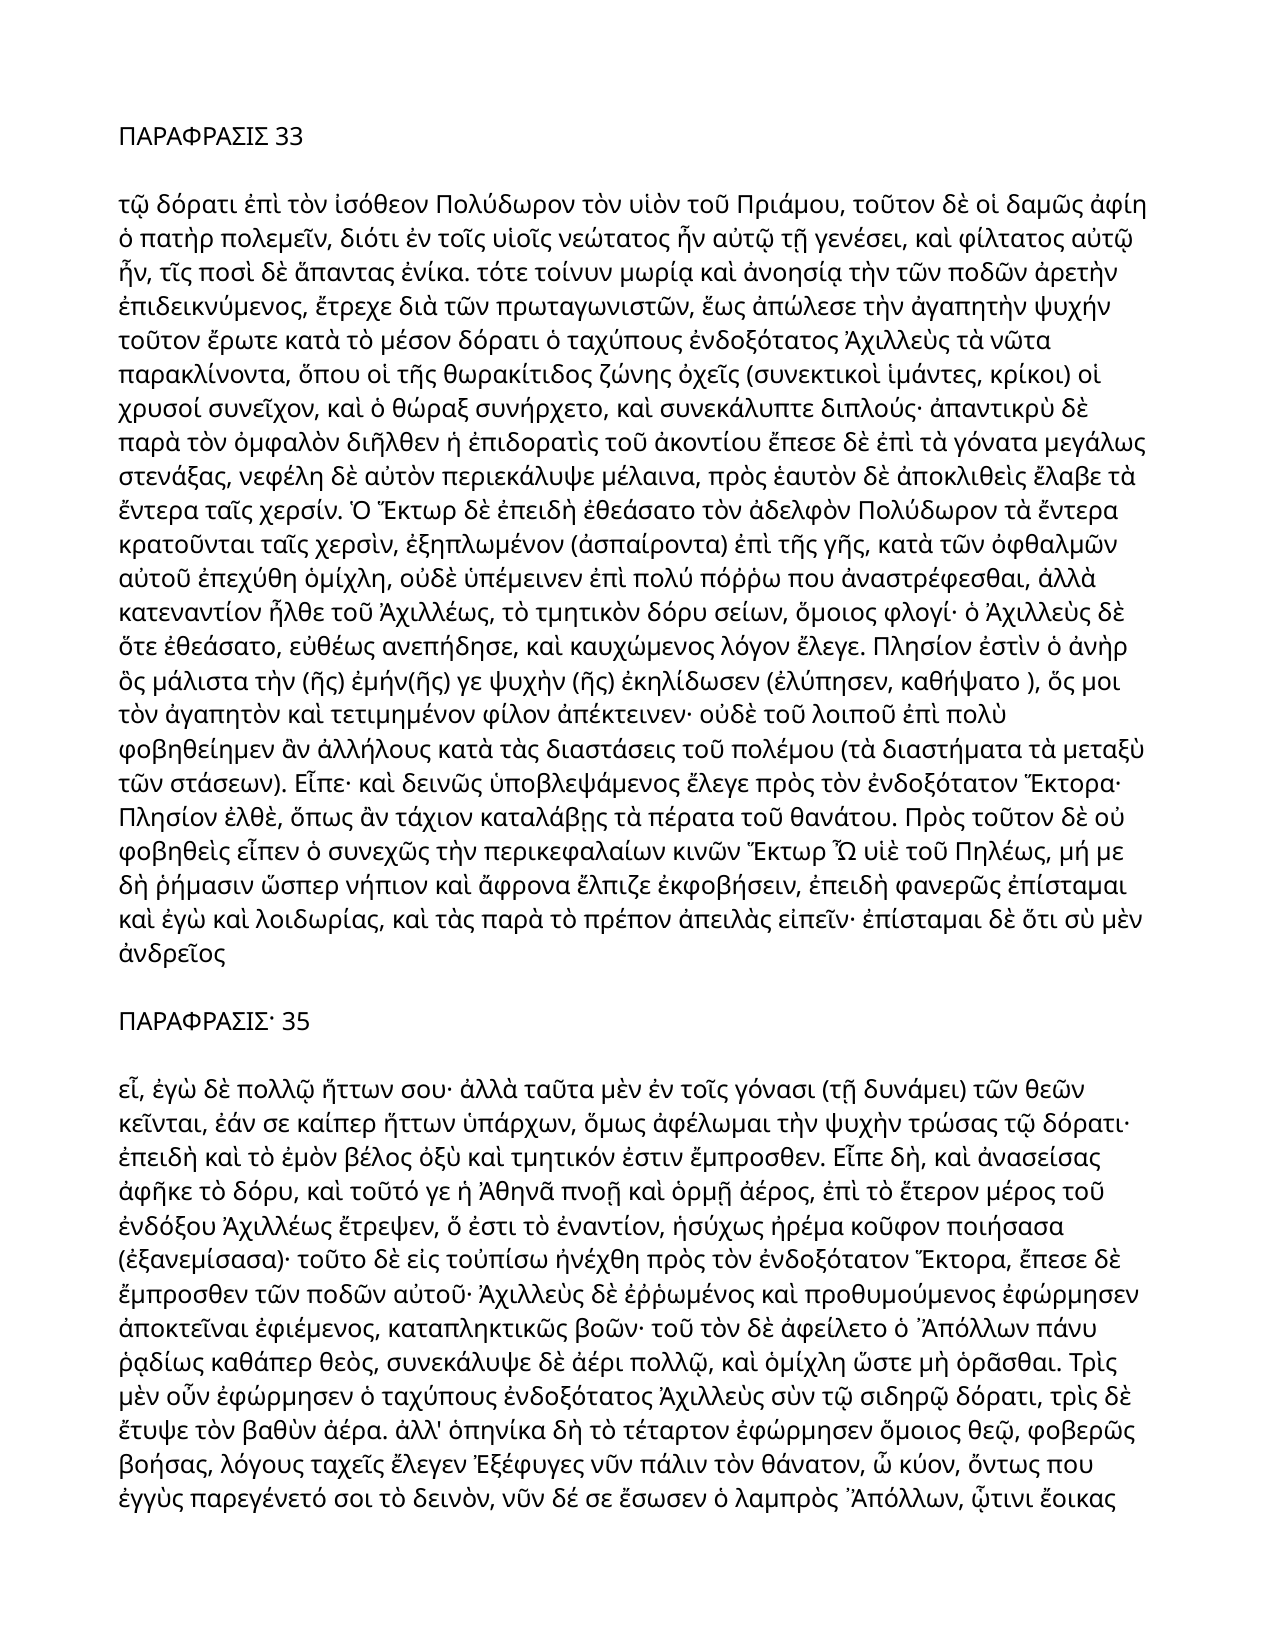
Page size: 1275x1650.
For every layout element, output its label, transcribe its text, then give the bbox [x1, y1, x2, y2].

text τῷ δόρατι ἐπὶ τὸν ἰσόθεον Πολύδωρον τὸν υἱὸν τοῦ Πριάμου, τοῦτον δὲ οἱ δαμῶς ἀφίη ὁ πατὴρ πολεμεῖν, διότι ἐν τοῖς υἱοῖς νεώτατος ἦν αὐτῷ τῇ γενέσει, καὶ φίλτατος αὐτῷ ἦν, τῖς ποσὶ δὲ ἅπαντας ἐνίκα. τότε τοίνυν μωρίᾳ καὶ ἀνοησίᾳ τὴν τῶν ποδῶν ἀρετὴν ἐπιδεικνύμενος, ἔτρεχε διὰ τῶν πρωταγωνιστῶν, ἕως ἀπώλεσε τὴν ἀγαπητὴν ψυχήν τοῦτον ἔρωτε κατὰ τὸ μέσον δόρατι ὁ ταχύπους ἐνδοξότατος Ἀχιλλεὺς τὰ νῶτα παρακλίνοντα, ὅπου οἱ τῆς θωρακίτιδος ζώνης ὀχεῖς (συνεκτικοὶ ἱμάντες, κρίκοι) οἱ χρυσοί συνεῖχον, καὶ ὁ θώραξ συνήρχετο, καὶ συνεκάλυπτε διπλούς· ἀπαντικρὺ δὲ παρὰ τὸν ὀμφαλὸν διῆλθεν ἡ ἐπιδορατὶς τοῦ ἀκοντίου ἔπεσε δὲ ἐπὶ τὰ γόνατα μεγάλως στενάξας, νεφέλη δὲ αὐτὸν περιεκάλυψε μέλαινα, πρὸς ἑαυτὸν δὲ ἀποκλιθεὶς ἔλαβε τὰ ἔντερα ταῖς χερσίν. Ὁ Ἕκτωρ δὲ ἐπειδὴ ἐθεάσατο τὸν ἀδελφὸν Πολύδωρον τὰ ἔντερα κρατοῦνται ταῖς χερσὶν, ἐξηπλωμένον (ἀσπαίροντα) ἐπὶ τῆς γῆς, κατὰ τῶν ὀφθαλμῶν αὐτοῦ ἐπεχύθη ὁμίχλη, οὐδὲ ὑπέμεινεν ἐπὶ πολύ πόῤῥω που ἀναστρέφεσθαι, ἀλλὰ κατεναντίον ἦλθε τοῦ Ἀχιλλέως, τὸ τμητικὸν δόρυ σείων, ὅμοιος φλογί· ὁ Ἀχιλλεὺς δὲ ὅτε ἐθεάσατο, εὐθέως ανεπήδησε, καὶ καυχώμενος λόγον ἔλεγε. Πλησίον ἐστὶν ὁ ἀνὴρ ὃς μάλιστα τὴν (ῆς) ἐμήν(ῆς) γε ψυχὴν (ῆς) ἐκηλίδωσεν (ἐλύπησεν, καθήψατο ), ὅς μοι τὸν ἀγαπητὸν καὶ τετιμημένον φίλον ἀπέκτεινεν· οὐδὲ τοῦ λοιποῦ ἐπὶ πολὺ φοβηθείημεν ἂν ἀλλήλους κατὰ τὰς διαστάσεις τοῦ πολέμου (τὰ διαστήματα τὰ μεταξὺ τῶν στάσεων). Εἶπε· καὶ δεινῶς ὑποβλεψάμενος ἔλεγε πρὸς τὸν ἐνδοξότατον Ἕκτορα· Πλησίον ἐλθὲ, ὅπως ἂν τάχιον καταλάβῃς τὰ πέρατα τοῦ θανάτου. Πρὸς τοῦτον δὲ οὐ φοβηθεὶς εἶπεν ὁ συνεχῶς τὴν περικεφαλαίων κινῶν Ἕκτωρ Ὦ υἱὲ τοῦ Πηλέως, μή με δὴ ῥήμασιν ὥσπερ νήπιον καὶ ἄφρονα ἔλπιζε ἐκφοβήσειν, ἐπειδὴ φανερῶς ἐπίσταμαι καὶ ἐγὼ καὶ λοιδωρίας, καὶ τὰς παρὰ τὸ πρέπον ἀπειλὰς εἰπεῖν· ἐπίσταμαι δὲ ὅτι σὺ μὲν ἀνδρεῖος [118, 186, 1157, 970]
text εἶ, ἐγὼ δὲ πολλῷ ἥττων σου· ἀλλὰ ταῦτα μὲν ἐν τοῖς γόνασι (τῇ δυνάμει) τῶν θεῶν κεῖνται, ἐάν σε καίπερ ἥττων ὑπάρχων, ὅμως ἀφέλωμαι τὴν ψυχὴν τρώσας τῷ δόρατι· ἐπειδὴ καὶ τὸ ἐμὸν βέλος ὀξὺ καὶ τμητικόν ἐστιν ἔμπροσθεν. Εἶπε δὴ, καὶ ἀνασείσας ἀφῆκε τὸ δόρυ, καὶ τοῦτό γε ἡ Ἀθηνᾶ πνοῇ καὶ ὁρμῇ ἀέρος, ἐπὶ τὸ ἕτερον μέρος τοῦ ἐνδόξου Ἀχιλλέως ἔτρεψεν, ὅ ἐστι τὸ ἐναντίον, ἡσύχως ἠρέμα κοῦφον ποιήσασα (ἐξανεμίσασα)· τοῦτο δὲ εἰς τοὐπίσω ἠνέχθη πρὸς τὸν ἐνδοξότατον Ἕκτορα, ἔπεσε δὲ ἔμπροσθεν τῶν ποδῶν αὐτοῦ· Ἀχιλλεὺς δὲ ἐῤῥωμένος καὶ προθυμούμενος ἐφώρμησεν ἀποκτεῖναι ἐφιέμενος, καταπληκτικῶς βοῶν· τοῦ τὸν δὲ ἀφείλετο ὁ ᾿Ἀπόλλων πάνυ ῥᾳδίως καθάπερ θεὸς, συνεκάλυψε δὲ ἀέρι πολλῷ, καὶ ὁμίχλη ὥστε μὴ ὁρᾶσθαι. Τρὶς μὲν οὖν ἐφώρμησεν ὁ ταχύπους ἐνδοξότατος Ἀχιλλεὺς σὺν τῷ σιδηρῷ δόρατι, τρὶς δὲ ἔτυψε τὸν βαθὺν ἀέρα. ἀλλ' ὁπηνίκα δὴ τὸ τέταρτον ἐφώρμησεν ὅμοιος θεῷ, φοβερῶς βοήσας, λόγους ταχεῖς ἔλεγεν Ἐξέφυγες νῦν πάλιν τὸν θάνατον, ὦ κύον, ὄντως που ἐγγὺς παρεγένετό σοι τὸ δεινὸν, νῦν δέ σε ἔσωσεν ὁ λαμπρὸς ᾿Ἀπόλλων, ᾧτινι ἔοικας [118, 1072, 1157, 1515]
text ΠΑΡΑΦΡΑΣΙΣ 33 [118, 118, 1157, 152]
text ΠΑΡΑΦΡΑΣΙΣ· 35 [118, 1004, 1157, 1038]
